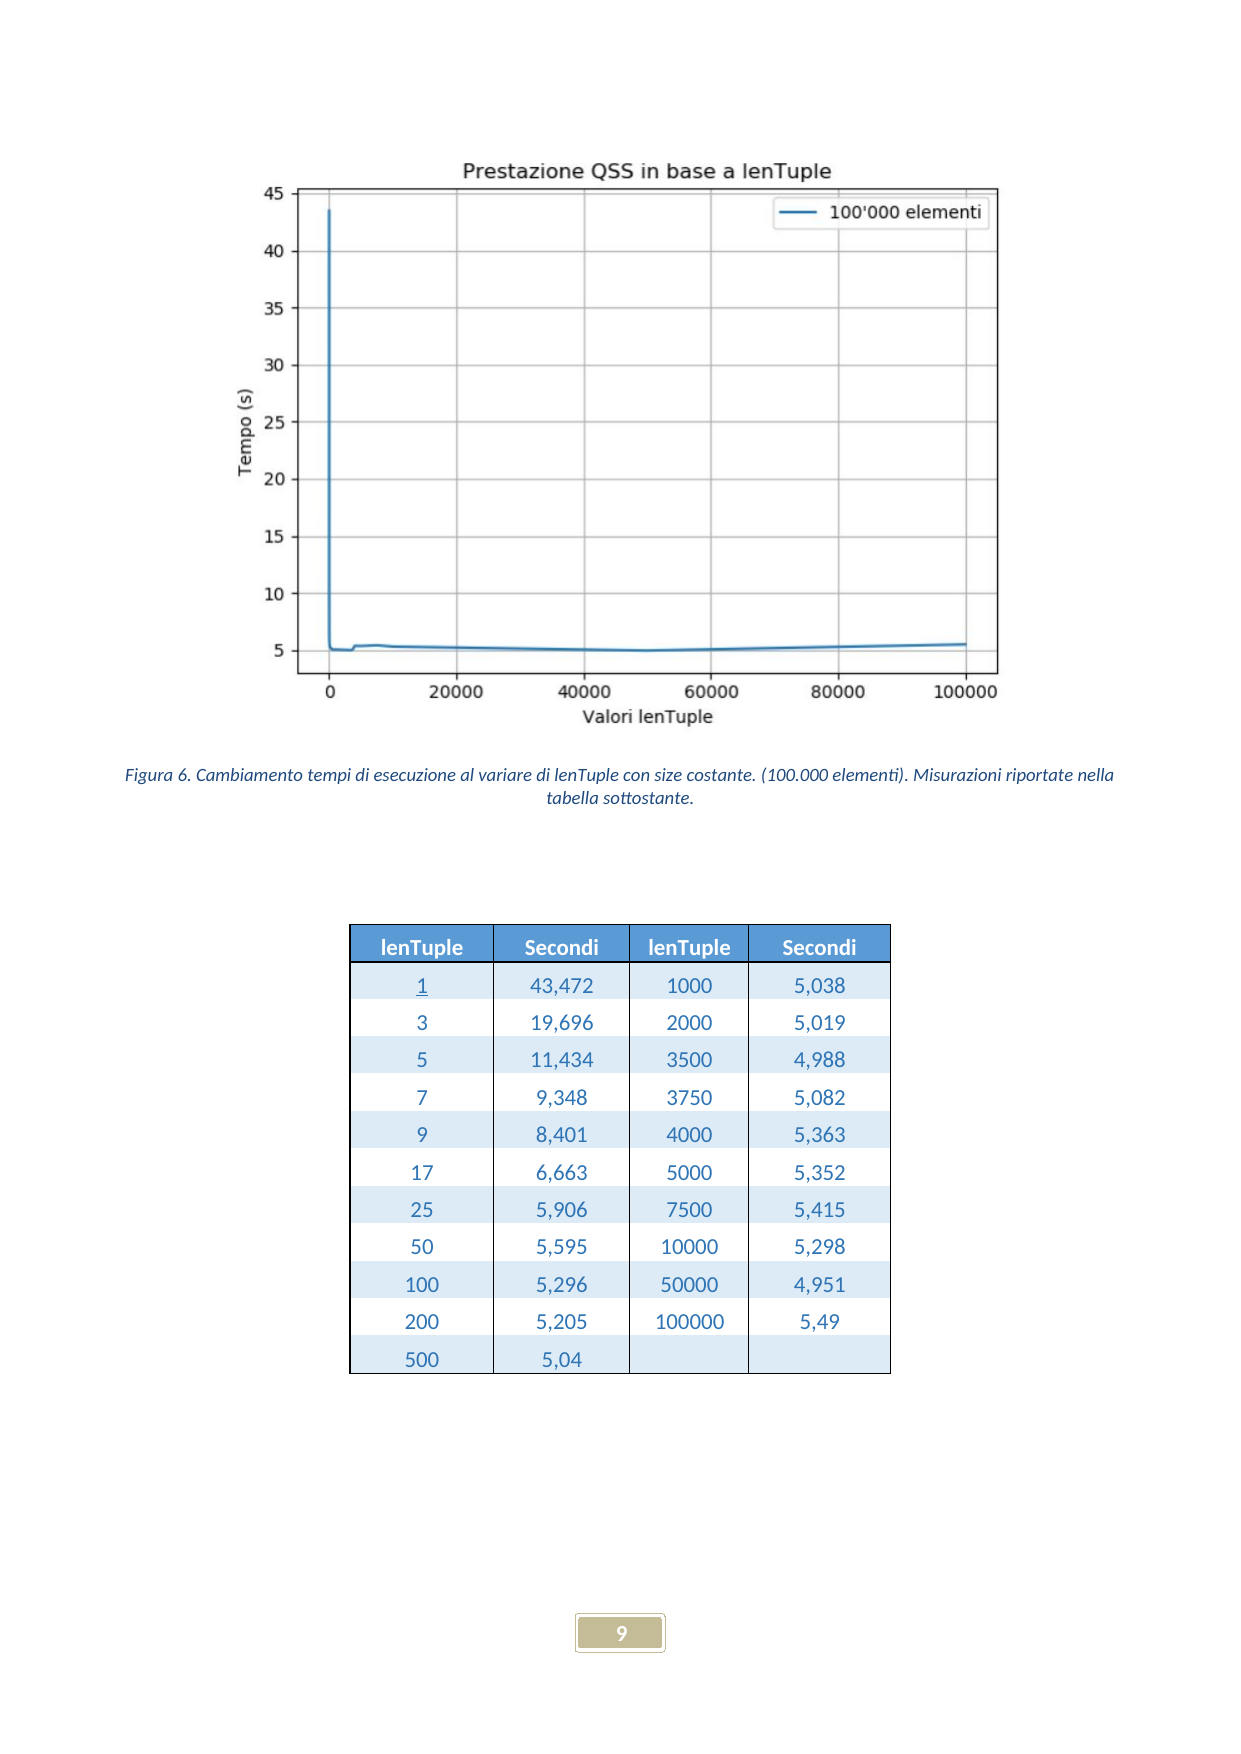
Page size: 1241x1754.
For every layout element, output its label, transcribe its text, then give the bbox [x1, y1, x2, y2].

table_cell 9,348 [494, 1074, 629, 1111]
table_header lenTuple [351, 925, 493, 961]
text Figura 6. Cambiamento tempi di esecuzione al variare di lenTuple con size costante. (100.000 elementi). Misurazioni riportate nella tabella sottostante. [118, 763, 1122, 809]
table_cell 5,363 [749, 1111, 890, 1148]
table_cell 17 [351, 1148, 493, 1186]
table_cell 100 [351, 1261, 493, 1298]
table_cell 4000 [630, 1111, 748, 1148]
table_cell 4,988 [749, 1036, 890, 1073]
table_cell 1000 [630, 963, 748, 999]
table_cell 50000 [630, 1261, 748, 1298]
table_cell 5,352 [749, 1148, 890, 1186]
table_cell 10000 [630, 1223, 748, 1261]
table_cell 7500 [630, 1186, 748, 1223]
table_cell 5,49 [749, 1298, 890, 1335]
table_cell 3 [351, 999, 493, 1036]
table_cell 5,019 [749, 999, 890, 1036]
table_header lenTuple [630, 925, 748, 961]
picture [220, 147, 1021, 745]
table_cell 9 [351, 1111, 493, 1148]
table_cell 7 [351, 1074, 493, 1111]
table_cell 5,595 [494, 1223, 629, 1261]
table_cell 5,415 [749, 1186, 890, 1223]
table_cell 100000 [630, 1298, 748, 1335]
table_cell 500 [351, 1335, 493, 1373]
table_cell 50 [351, 1223, 493, 1261]
table_cell 3750 [630, 1074, 748, 1111]
table_cell 5,082 [749, 1074, 890, 1111]
table_cell [749, 1335, 890, 1373]
table_cell [630, 1335, 748, 1373]
table_cell 25 [351, 1186, 493, 1223]
table_cell 5,296 [494, 1261, 629, 1298]
table_cell 5,04 [494, 1335, 629, 1373]
table_cell 19,696 [494, 999, 629, 1036]
table_cell 43,472 [494, 963, 629, 999]
table_cell 5,298 [749, 1223, 890, 1261]
table_cell 5,906 [494, 1186, 629, 1223]
table_cell 200 [351, 1298, 493, 1335]
table_cell 1 [351, 963, 493, 999]
table_cell 5,038 [749, 963, 890, 999]
table_cell 5000 [630, 1148, 748, 1186]
table_header Secondi [494, 925, 629, 961]
table_cell 3500 [630, 1036, 748, 1073]
table_cell 5,205 [494, 1298, 629, 1335]
table_cell 2000 [630, 999, 748, 1036]
table_cell 11,434 [494, 1036, 629, 1073]
table_cell 4,951 [749, 1261, 890, 1298]
table_cell 5 [351, 1036, 493, 1073]
table_cell 8,401 [494, 1111, 629, 1148]
table_cell 6,663 [494, 1148, 629, 1186]
table_header Secondi [749, 925, 890, 961]
